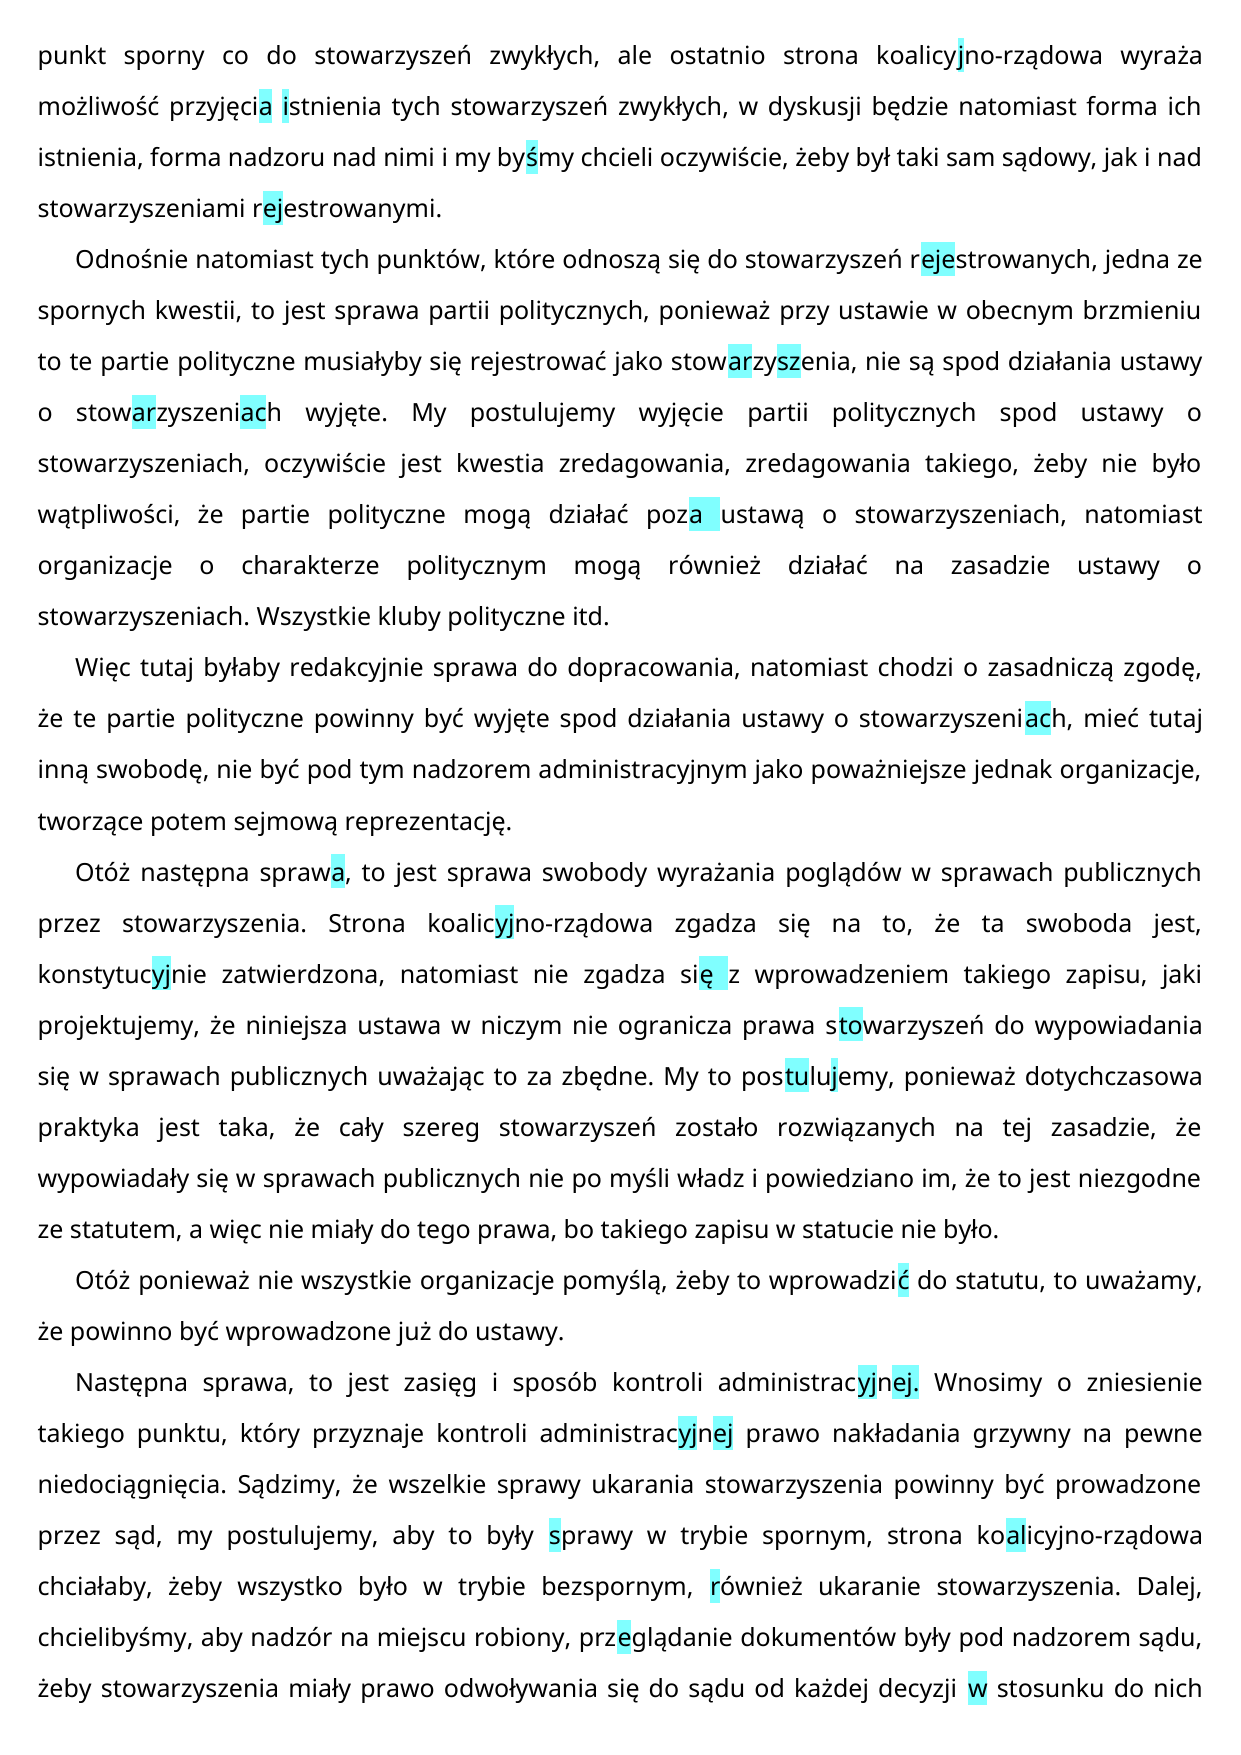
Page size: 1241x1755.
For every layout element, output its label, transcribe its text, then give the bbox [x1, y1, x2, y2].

text Otóż ponieważ nie wszystkie organizacje pomyślą, żeby to wprowadzić do statutu, to uważamy, że powinno być wprowadzone już do ustawy. [37, 1262, 1203, 1348]
text Więc tutaj byłaby redakcyjnie sprawa do dopracowania, natomiast chodzi o zasadniczą zgodę, że te partie polityczne powinny być wyjęte spod działania ustawy o stowarzyszeniach, mieć tutaj inną swobodę, nie być pod tym nadzorem administracyjnym jako poważniejsze jednak organizacje, tworzące potem sejmową reprezentację. [37, 650, 1203, 837]
text punkt sporny co do stowarzyszeń zwykłych, ale ostatnio strona koalicyjno-rządowa wyraża możliwość przyjęcia istnienia tych stowarzyszeń zwykłych, w dyskusji będzie natomiast forma ich istnienia, forma nadzoru nad nimi i my byśmy chcieli oczywiście, żeby był taki sam sądowy, jak i nad stowarzyszeniami rejestrowanymi. [37, 37, 1203, 225]
text Odnośnie natomiast tych punktów, które odnoszą się do stowarzyszeń rejestrowanych, jedna ze spornych kwestii, to jest sprawa partii politycznych, ponieważ przy ustawie w obecnym brzmieniu to te partie polityczne musiałyby się rejestrować jako stowarzyszenia, nie są spod działania ustawy o stowarzyszeniach wyjęte. My postulujemy wyjęcie partii politycznych spod ustawy o stowarzyszeniach, oczywiście jest kwestia zredagowania, zredagowania takiego, żeby nie było wątpliwości, że partie polityczne mogą działać poza ustawą o stowarzyszeniach, natomiast organizacje o charakterze politycznym mogą również działać na zasadzie ustawy o stowarzyszeniach. Wszystkie kluby polityczne itd. [37, 242, 1203, 633]
text Otóż następna sprawa, to jest sprawa swobody wyrażania poglądów w sprawach publicznych przez stowarzyszenia. Strona koalicyjno-rządowa zgadza się na to, że ta swoboda jest, konstytucyjnie zatwierdzona, natomiast nie zgadza się z wprowadzeniem takiego zapisu, jaki projektujemy, że niniejsza ustawa w niczym nie ogranicza prawa stowarzyszeń do wypowiadania się w sprawach publicznych uważając to za zbędne. My to postulujemy, ponieważ dotychczasowa praktyka jest taka, że cały szereg stowarzyszeń zostało rozwiązanych na tej zasadzie, że wypowiadały się w sprawach publicznych nie po myśli władz i powiedziano im, że to jest niezgodne ze statutem, a więc nie miały do tego prawa, bo takiego zapisu w statucie nie było. [37, 854, 1203, 1246]
text Następna sprawa, to jest zasięg i sposób kontroli administracyjnej. Wnosimy o zniesienie takiego punktu, który przyznaje kontroli administracyjnej prawo nakładania grzywny na pewne niedociągnięcia. Sądzimy, że wszelkie sprawy ukarania stowarzyszenia powinny być prowadzone przez sąd, my postulujemy, aby to były sprawy w trybie spornym, strona koalicyjno-rządowa chciałaby, żeby wszystko było w trybie bezspornym, również ukaranie stowarzyszenia. Dalej, chcielibyśmy, aby nadzór na miejscu robiony, przeglądanie dokumentów były pod nadzorem sądu, żeby stowarzyszenia miały prawo odwoływania się do sądu od każdej decyzji w stosunku do nich [37, 1364, 1203, 1705]
